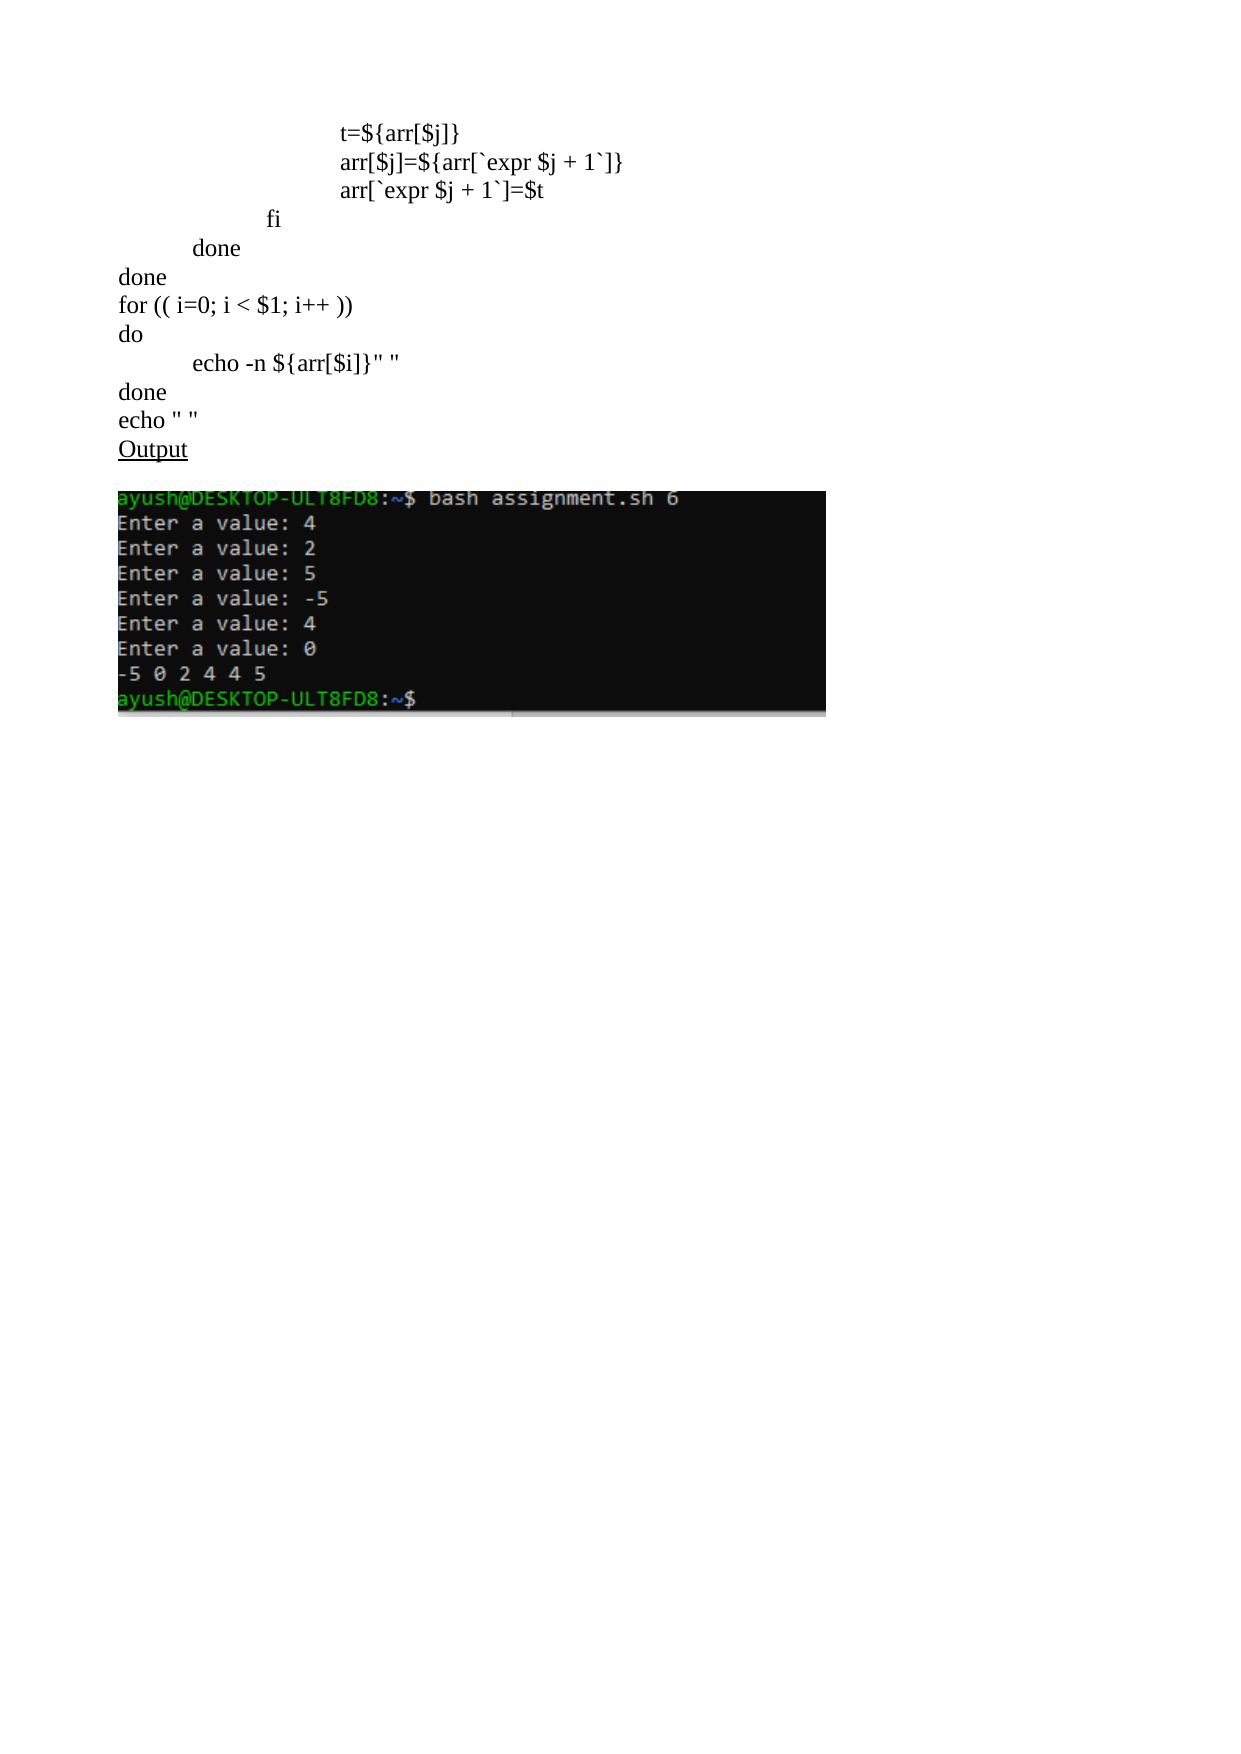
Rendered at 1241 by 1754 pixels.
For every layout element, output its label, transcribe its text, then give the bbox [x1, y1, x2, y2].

text fi [118, 204, 1122, 233]
text t=${arr[$j]} [118, 118, 1122, 147]
text done [118, 233, 1122, 262]
text for (( i=0; i < $1; i++ )) [118, 291, 1122, 319]
text done [118, 262, 1122, 291]
text arr[`expr $j + 1`]=$t [118, 176, 1122, 204]
text echo -n ${arr[$i]}" " [118, 348, 1122, 377]
text done [118, 377, 1122, 406]
text echo " " [118, 406, 1122, 434]
text do [118, 319, 1122, 348]
text arr[$j]=${arr[`expr $j + 1`]} [118, 147, 1122, 176]
text Output [118, 434, 1122, 463]
